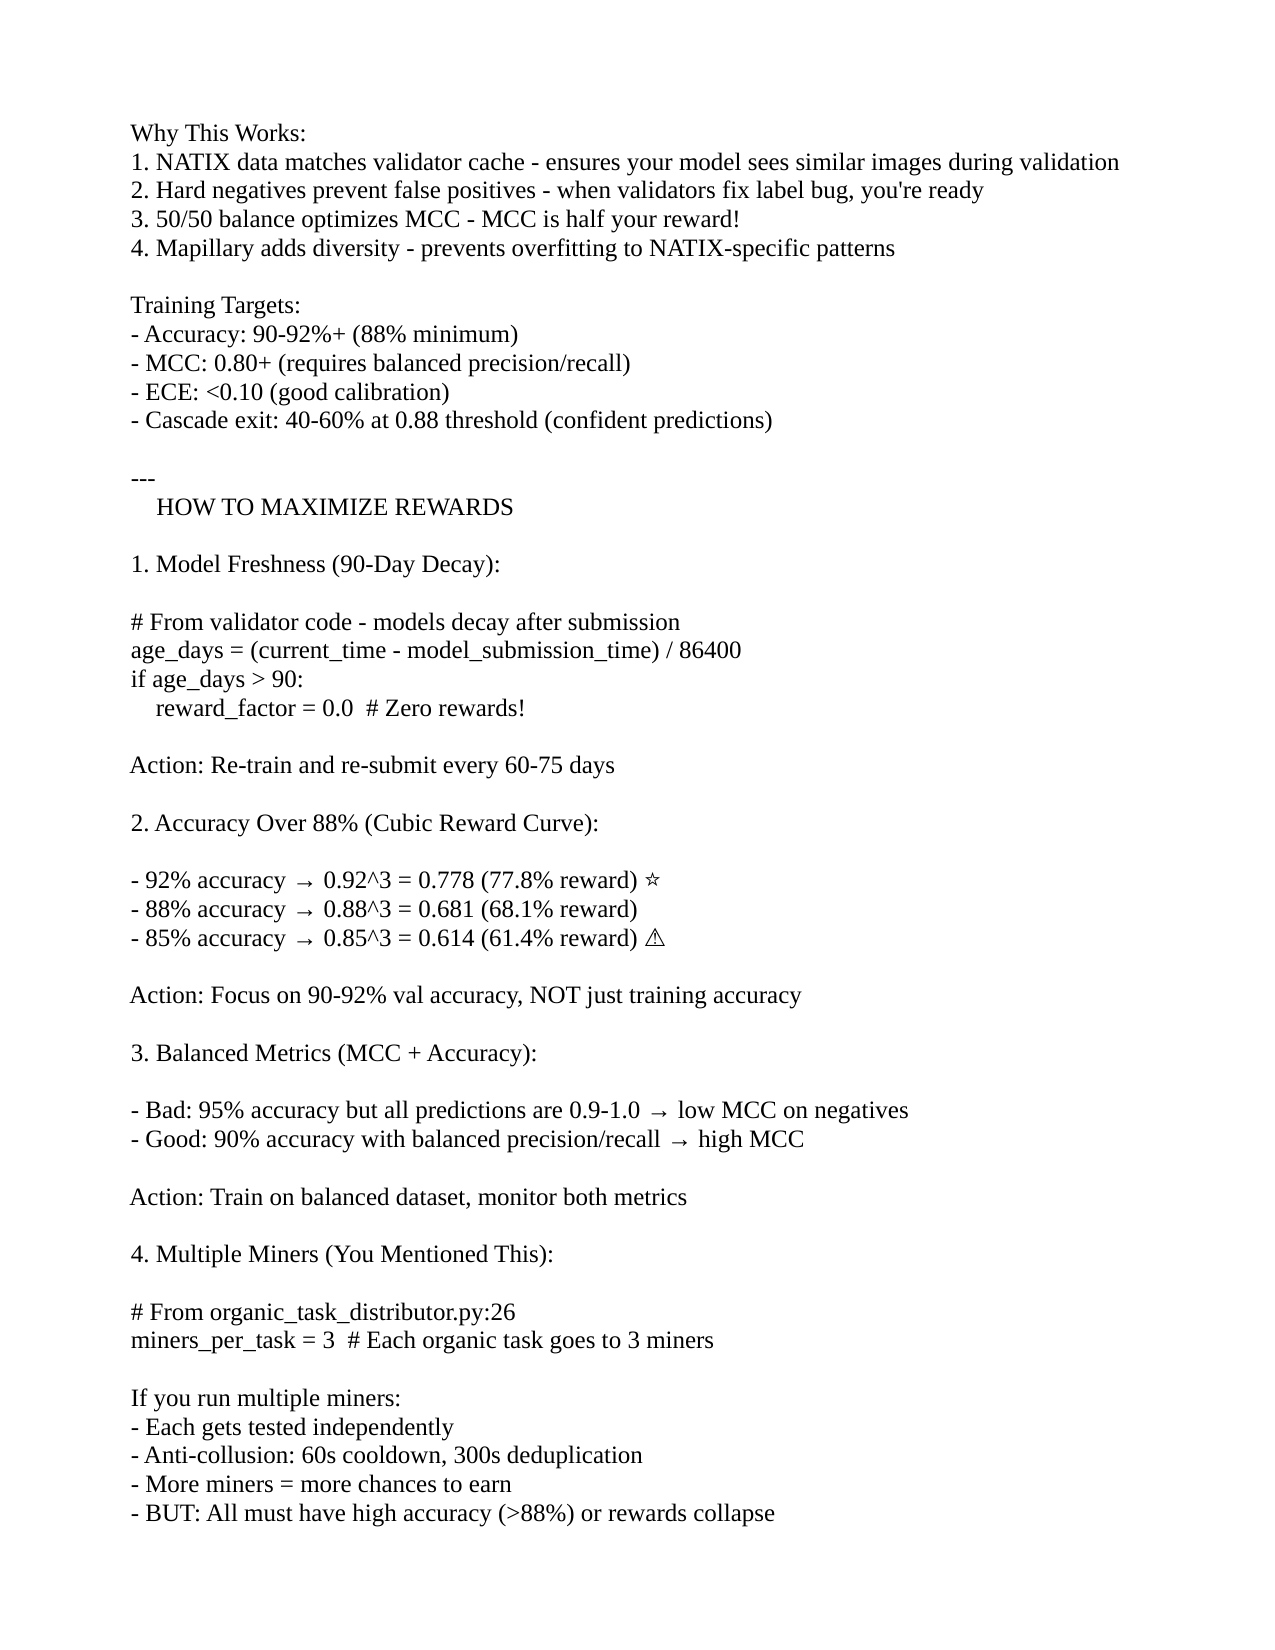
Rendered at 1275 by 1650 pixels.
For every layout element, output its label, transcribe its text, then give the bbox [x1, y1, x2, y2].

text 4. Multiple Miners (You Mentioned This): [118, 1239, 1157, 1268]
text - More miners = more chances to earn [118, 1469, 1157, 1498]
text - Cascade exit: 40-60% at 0.88 threshold (confident predictions) [118, 406, 1157, 434]
text - 85% accuracy → 0.85^3 = 0.614 (61.4% reward) ⚠️ [118, 923, 1157, 952]
text - Anti-collusion: 60s cooldown, 300s deduplication [118, 1441, 1157, 1469]
text age_days = (current_time - model_submission_time) / 86400 [118, 636, 1157, 664]
text reward_factor = 0.0 # Zero rewards! [118, 693, 1157, 722]
text miners_per_task = 3 # Each organic task goes to 3 miners [118, 1326, 1157, 1354]
text Action: Train on balanced dataset, monitor both metrics [118, 1182, 1157, 1211]
text Training Targets: [118, 291, 1157, 319]
text Action: Focus on 90-92% val accuracy, NOT just training accuracy [118, 981, 1157, 1009]
text - MCC: 0.80+ (requires balanced precision/recall) [118, 348, 1157, 377]
text - 88% accuracy → 0.88^3 = 0.681 (68.1% reward) ✅ [118, 894, 1157, 923]
text 3. Balanced Metrics (MCC + Accuracy): [118, 1038, 1157, 1067]
text - Each gets tested independently [118, 1412, 1157, 1441]
text - Accuracy: 90-92%+ (88% minimum) [118, 319, 1157, 348]
text 2. Hard negatives prevent false positives - when validators fix label bug, you're ready [118, 176, 1157, 204]
text 1. Model Freshness (90-Day Decay): [118, 549, 1157, 578]
text # From validator code - models decay after submission [118, 607, 1157, 636]
text 3. 50/50 balance optimizes MCC - MCC is half your reward! [118, 204, 1157, 233]
text 1. NATIX data matches validator cache - ensures your model sees similar images during validation [118, 147, 1157, 176]
text --- [118, 463, 1157, 492]
text - ECE: <0.10 (good calibration) [118, 377, 1157, 406]
text - BUT: All must have high accuracy (>88%) or rewards collapse [118, 1498, 1157, 1527]
text 💎 HOW TO MAXIMIZE REWARDS [118, 492, 1157, 521]
text - Bad: 95% accuracy but all predictions are 0.9-1.0 → low MCC on negatives [118, 1096, 1157, 1124]
text 2. Accuracy Over 88% (Cubic Reward Curve): [118, 808, 1157, 837]
text If you run multiple miners: [118, 1383, 1157, 1412]
text - Good: 90% accuracy with balanced precision/recall → high MCC [118, 1124, 1157, 1153]
text Why This Works: [118, 118, 1157, 147]
text 4. Mapillary adds diversity - prevents overfitting to NATIX-specific patterns [118, 233, 1157, 262]
text Action: Re-train and re-submit every 60-75 days [118, 751, 1157, 779]
text - 92% accuracy → 0.92^3 = 0.778 (77.8% reward) ⭐ [118, 866, 1157, 894]
text # From organic_task_distributor.py:26 [118, 1297, 1157, 1326]
text if age_days > 90: [118, 664, 1157, 693]
